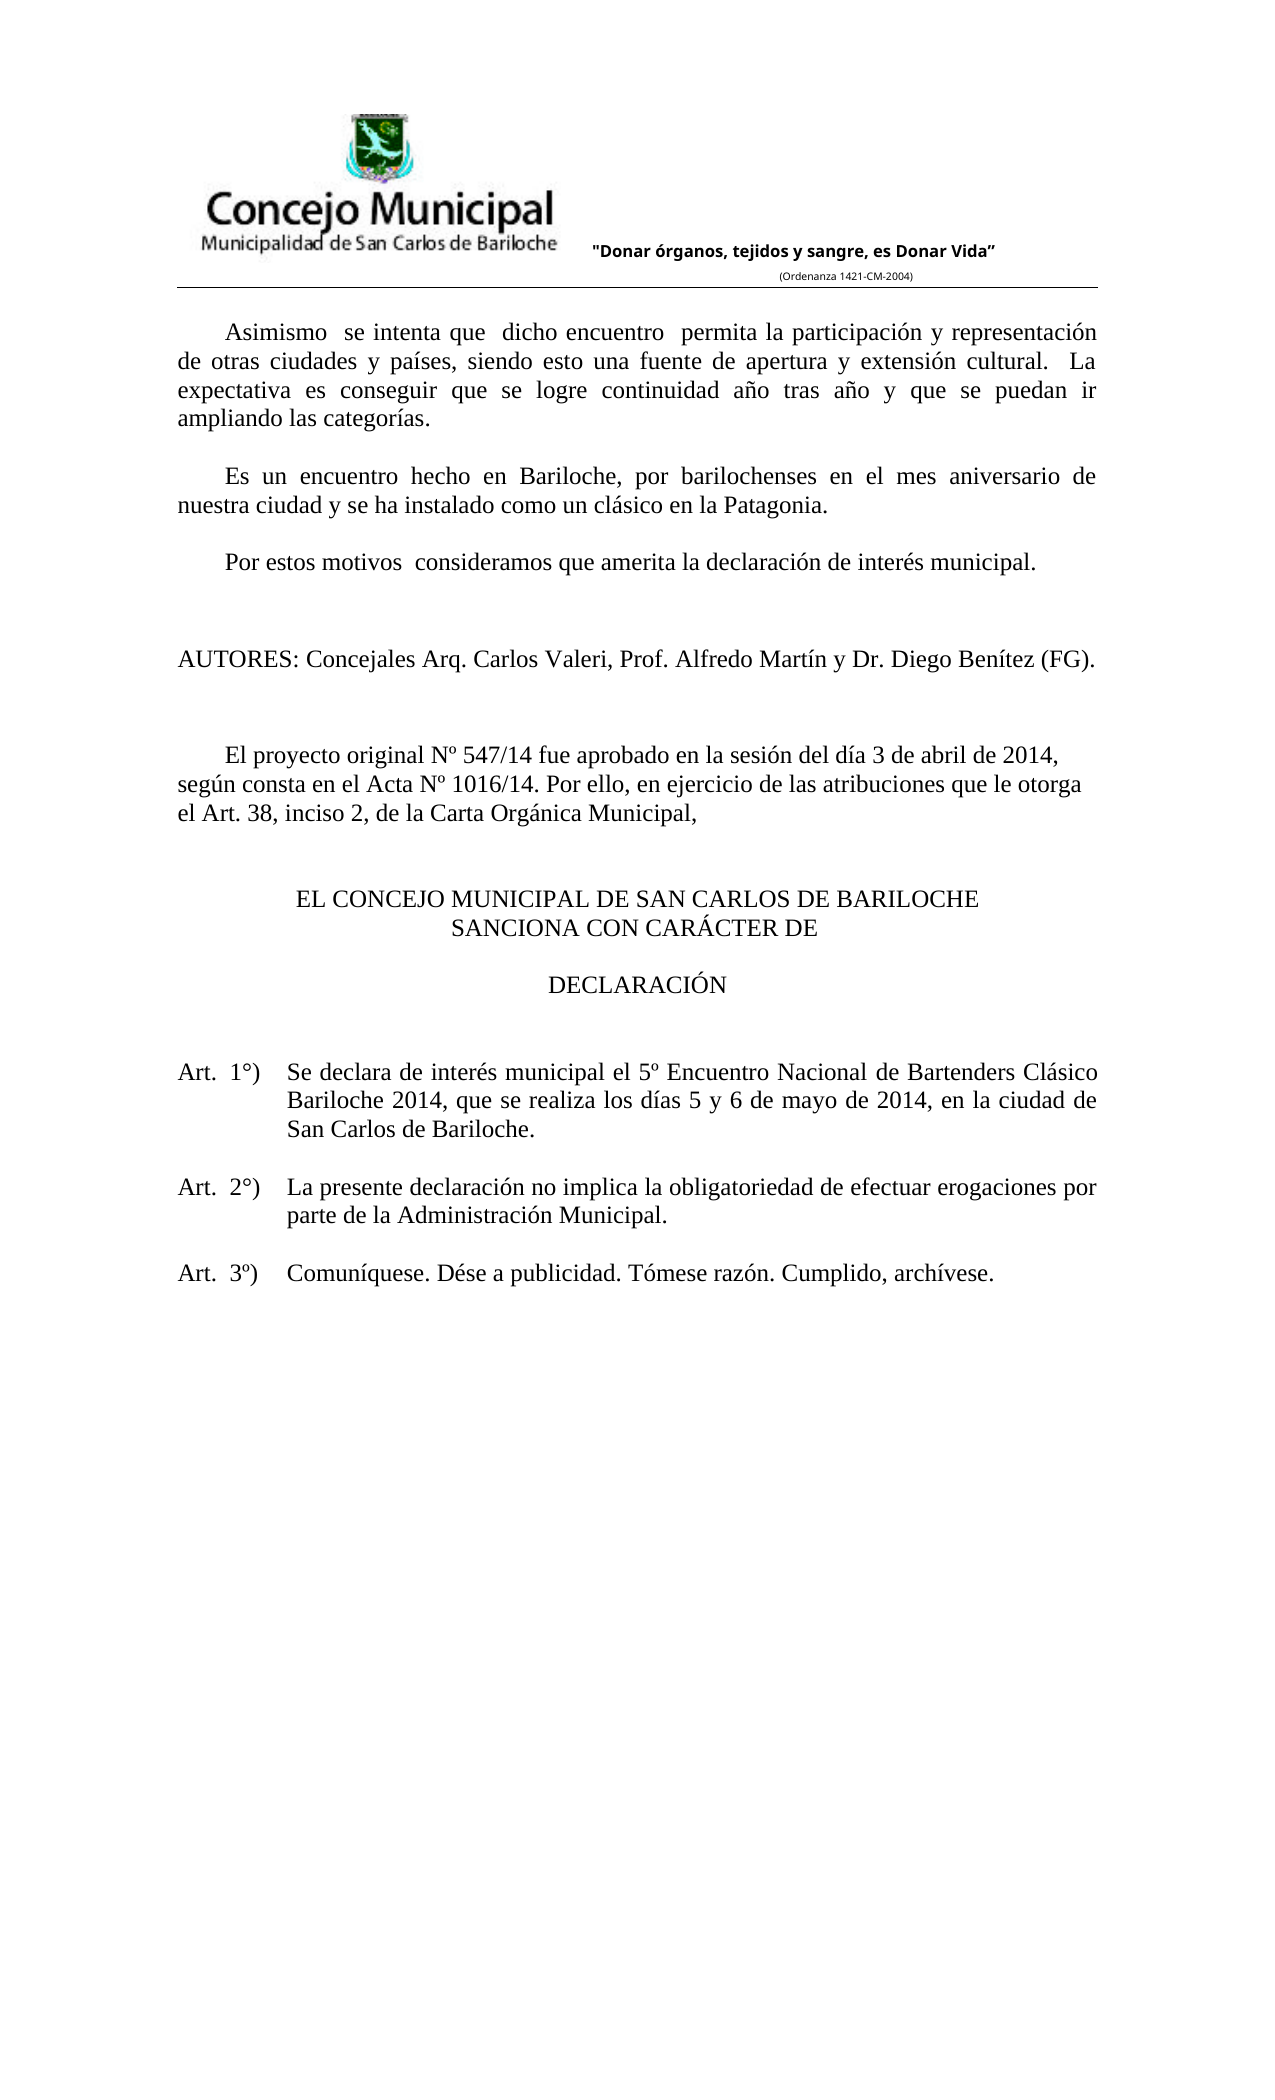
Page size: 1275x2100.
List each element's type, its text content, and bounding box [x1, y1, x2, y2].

text El proyecto original Nº 547/14 fue aprobado en la sesión del día 3 de abril de 2014, según consta en el Acta Nº 1016/14. Por ello, en ejercicio de las atribuciones que le otorga el Art. 38, inciso 2, de la Carta Orgánica Municipal, [177, 741, 1098, 827]
table_header Se declara de interés municipal el 5º Encuentro Nacional de Bartenders Clásico Bariloche 2014, que se realiza los días 5 y 6 de mayo de 2014, en la ciudad de San Carlos de Bariloche. [279, 1057, 1105, 1172]
text Por estos motivos consideramos que amerita la declaración de interés municipal. [177, 547, 1098, 576]
table_cell Art. 2°) [170, 1172, 279, 1258]
text EL CONCEJO MUNICIPAL DE SAN CARLOS DE BARILOCHE [177, 884, 1098, 913]
table_cell Comuníquese. Dése a publicidad. Tómese razón. Cumplido, archívese. [279, 1258, 1105, 1287]
text SANCIONA CON CARÁCTER DE [177, 913, 1098, 942]
table_header Art. 1°) [170, 1057, 279, 1172]
text Es un encuentro hecho en Bariloche, por barilochenses en el mes aniversario de nuestra ciudad y se ha instalado como un clásico en la Patagonia. [177, 461, 1098, 518]
table_cell Art. 3º) [170, 1258, 279, 1287]
text Asimismo se intenta que dicho encuentro permita la participación y representación de otras ciudades y países, siendo esto una fuente de apertura y extensión cultural. La expectativa es conseguir que se logre continuidad año tras año y que se puedan ir ampliando las categorías. [177, 317, 1098, 432]
text DECLARACIÓN [177, 971, 1098, 999]
picture [177, 114, 589, 264]
text AUTORES: Concejales Arq. Carlos Valeri, Prof. Alfredo Martín y Dr. Diego Benítez (FG). [177, 644, 1098, 673]
table_cell La presente declaración no implica la obligatoriedad de efectuar erogaciones por parte de la Administración Municipal. [279, 1172, 1105, 1258]
